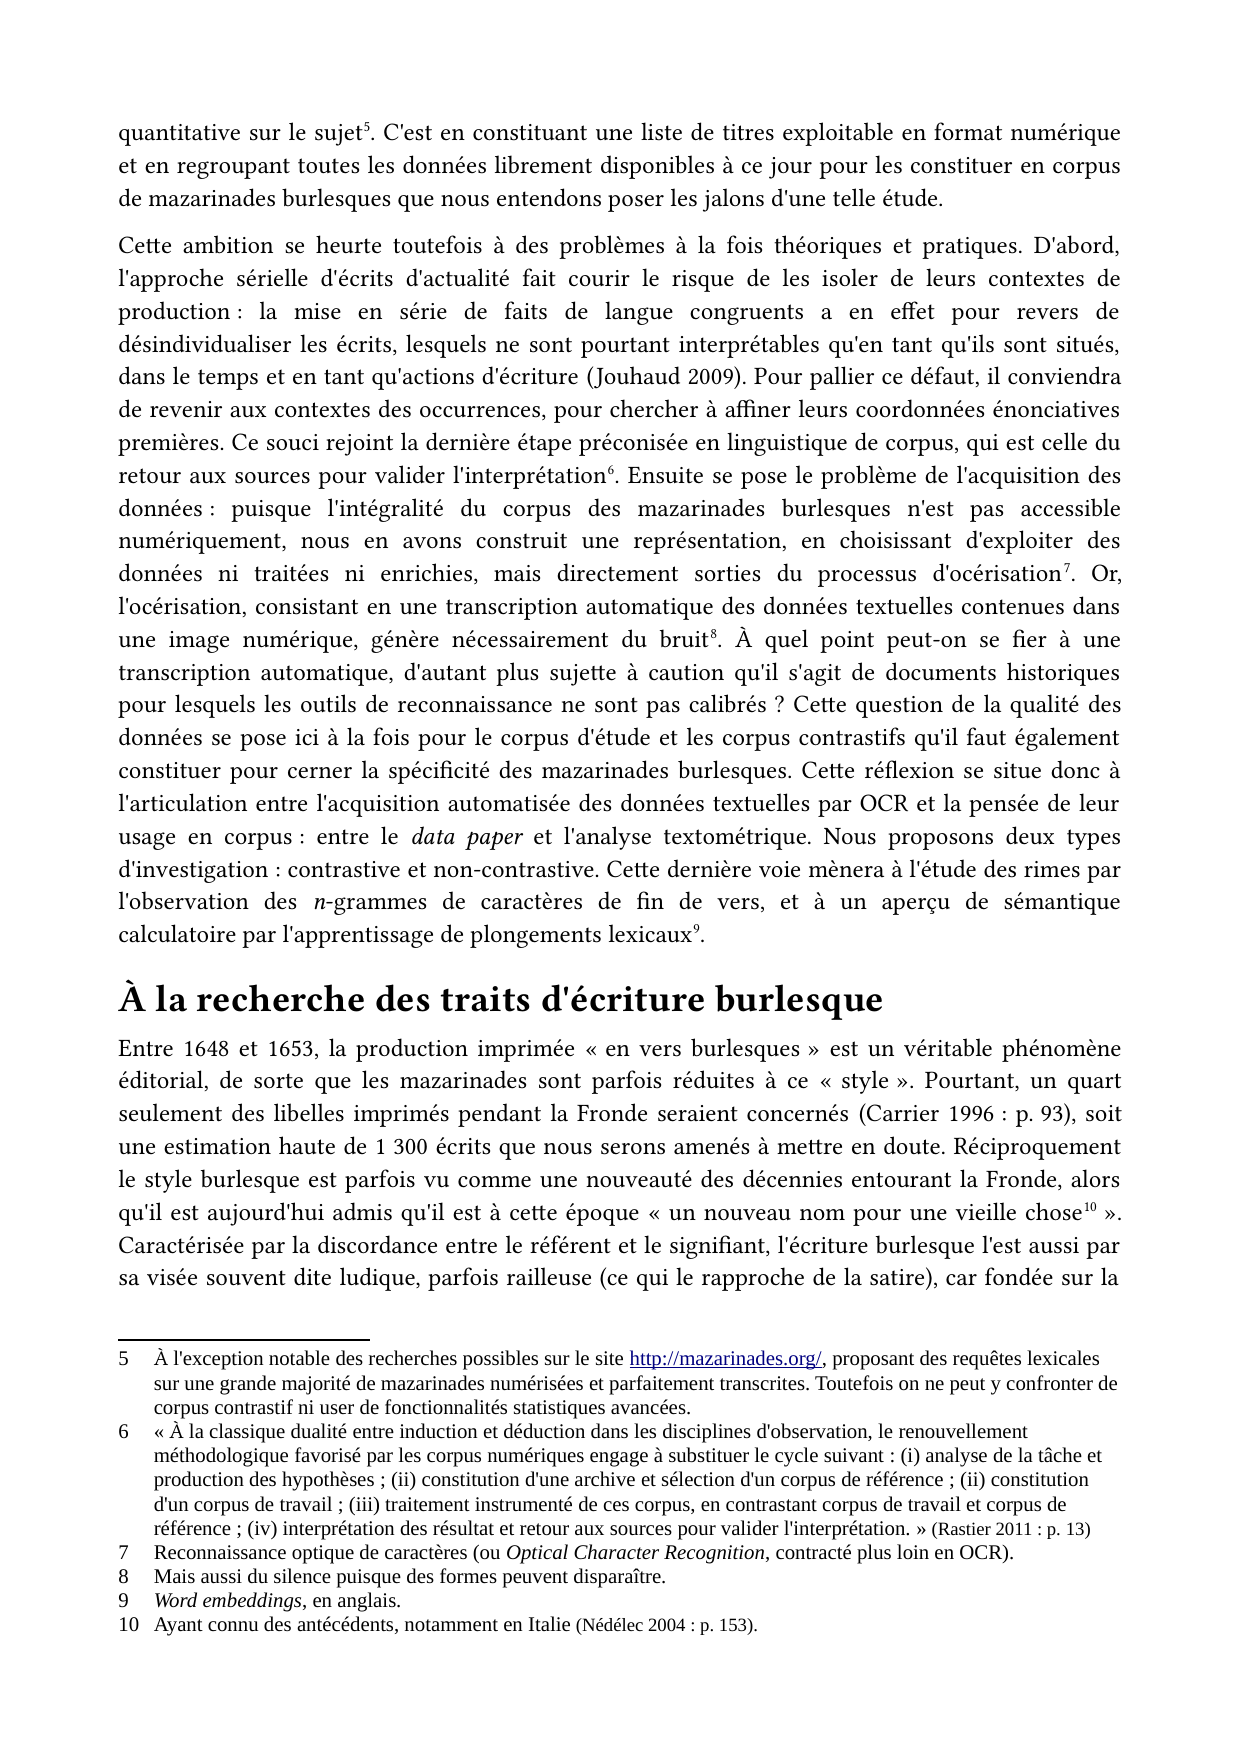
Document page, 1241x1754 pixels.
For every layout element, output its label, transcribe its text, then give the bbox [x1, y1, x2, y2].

text Cette ambition se heurte toutefois à des problèmes à la fois théoriques et pratiques. D'abord, l'approche sérielle d'écrits d'actualité fait courir le risque de les isoler de leurs contextes de production : la mise en série de faits de langue congruents a en effet pour revers de désindividualiser les écrits, lesquels ne sont pourtant interprétables qu'en tant qu'ils sont situés, dans le temps et en tant qu'actions d'écriture (Jouhaud 2009). Pour pallier ce défaut, il conviendra de revenir aux contextes des occurrences, pour chercher à affiner leurs coordonnées énonciatives premières. Ce souci rejoint la dernière étape préconisée en linguistique de corpus, qui est celle du retour aux sources pour valider l'interprétation. Ensuite se pose le problème de l'acquisition des données : puisque l'intégralité du corpus des mazarinades burlesques n'est pas accessible numériquement, nous en avons construit une représentation, en choisissant d'exploiter des données ni traitées ni enrichies, mais directement sorties du processus d'océrisation. Or, l'océrisation, consistant en une transcription automatique des données textuelles contenues dans une image numérique, génère nécessairement du bruit. À quel point peut-on se fier à une transcription automatique, d'autant plus sujette à caution qu'il s'agit de documents historiques pour lesquels les outils de reconnaissance ne sont pas calibrés ? Cette question de la qualité des données se pose ici à la fois pour le corpus d'étude et les corpus contrastifs qu'il faut également constituer pour cerner la spécificité des mazarinades burlesques. Cette réflexion se situe donc à l'articulation entre l'acquisition automatisée des données textuelles par OCR et la pensée de leur usage en corpus : entre le data paper et l'analyse textométrique. Nous proposons deux types d'investigation : contrastive et non-contrastive. Cette dernière voie mènera à l'étude des rimes par l'observation des n-grammes de caractères de fin de vers, et à un aperçu de sémantique calculatoire par l'apprentissage de plongements lexicaux. [118, 231, 1122, 949]
text Word embeddings, en anglais. [118, 1588, 1122, 1612]
subtitle À la recherche des traits d'écriture burlesque [118, 978, 1122, 1021]
text À l'exception notable des recherches possibles sur le site http://mazarinades.org/, proposant des requêtes lexicales sur une grande majorité de mazarinades numérisées et parfaitement transcrites. Toutefois on ne peut y confronter de corpus contrastif ni user de fonctionnalités statistiques avancées. [118, 1346, 1122, 1419]
text Reconnaissance optique de caractères (ou Optical Character Recognition, contracté plus loin en OCR). [118, 1539, 1122, 1564]
text quantitative sur le sujet. C'est en constituant une liste de titres exploitable en format numérique et en regroupant toutes les données librement disponibles à ce jour pour les constituer en corpus de mazarinades burlesques que nous entendons poser les jalons d'une telle étude. [118, 118, 1122, 212]
text « À la classique dualité entre induction et déduction dans les disciplines d'observation, le renouvellement méthodologique favorisé par les corpus numériques engage à substituer le cycle suivant : (i) analyse de la tâche et production des hypothèses ; (ii) constitution d'une archive et sélection d'un corpus de référence ; (ii) constitution d'un corpus de travail ; (iii) traitement instrumenté de ces corpus, en contrastant corpus de travail et corpus de référence ; (iv) interprétation des résultat et retour aux sources pour valider l'interprétation. » (Rastier 2011 : p. 13) [118, 1419, 1122, 1539]
text Mais aussi du silence puisque des formes peuvent disparaître. [118, 1564, 1122, 1588]
text Entre 1648 et 1653, la production imprimée « en vers burlesques » est un véritable phénomène éditorial, de sorte que les mazarinades sont parfois réduites à ce « style ». Pourtant, un quart seulement des libelles imprimés pendant la Fronde seraient concernés (Carrier 1996 : p. 93), soit une estimation haute de 1 300 écrits que nous serons amenés à mettre en doute. Réciproquement le style burlesque est parfois vu comme une nouveauté des décennies entourant la Fronde, alors qu'il est aujourd'hui admis qu'il est à cette époque « un nouveau nom pour une vieille chose ». Caractérisée par la discordance entre le référent et le signifiant, l'écriture burlesque l'est aussi par sa visée souvent dite ludique, parfois railleuse (ce qui le rapproche de la satire), car fondée sur la [118, 1034, 1122, 1292]
text Ayant connu des antécédents, notamment en Italie (Nédélec 2004 : p. 153). [118, 1612, 1122, 1636]
